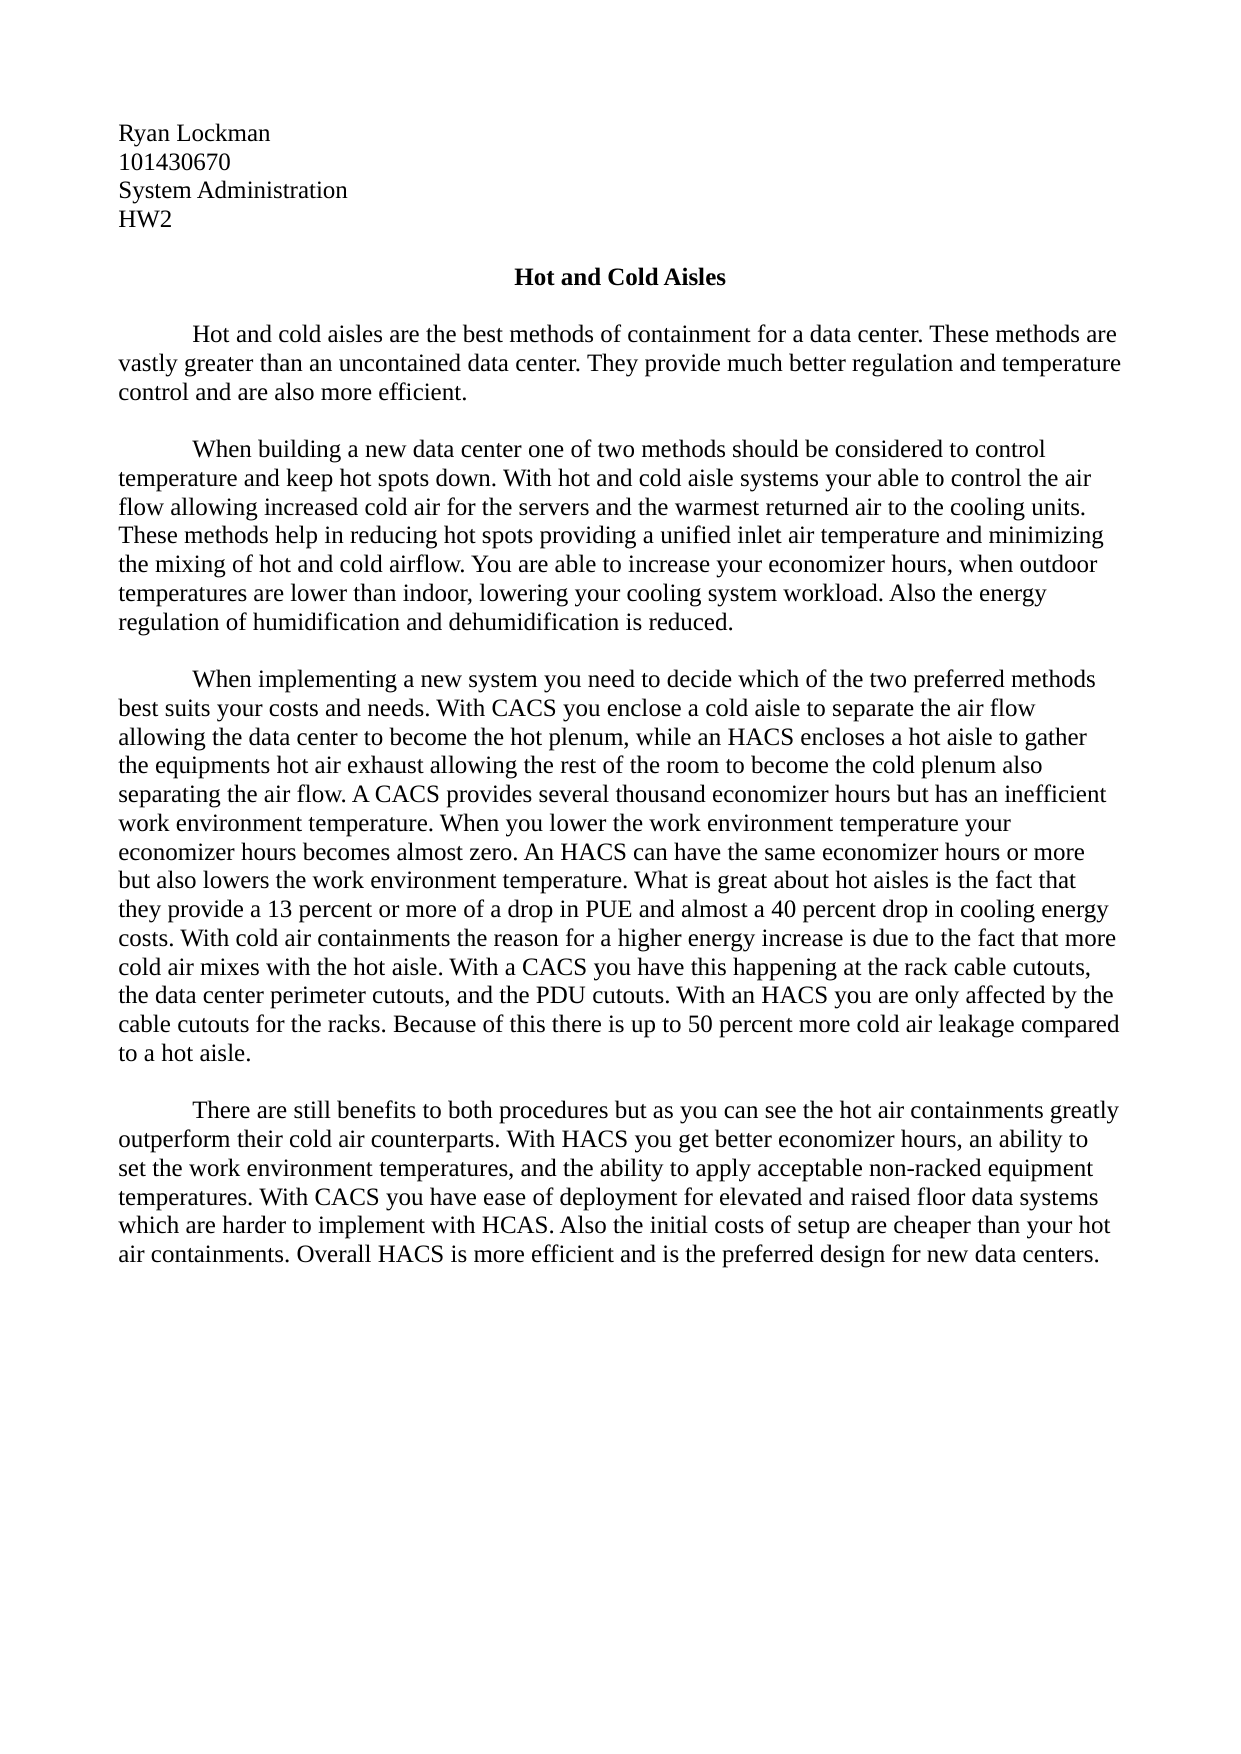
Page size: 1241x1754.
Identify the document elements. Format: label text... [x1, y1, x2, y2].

text Hot and cold aisles are the best methods of containment for a data center. These methods are vastly greater than an uncontained data center. They provide much better regulation and temperature control and are also more efficient. [118, 319, 1122, 406]
text When building a new data center one of two methods should be considered to control temperature and keep hot spots down. With hot and cold aisle systems your able to control the air flow allowing increased cold air for the servers and the warmest returned air to the cooling units. These methods help in reducing hot spots providing a unified inlet air temperature and minimizing the mixing of hot and cold airflow. You are able to increase your economizer hours, when outdoor temperatures are lower than indoor, lowering your cooling system workload. Also the energy regulation of humidification and dehumidification is reduced. [118, 434, 1122, 636]
text There are still benefits to both procedures but as you can see the hot air containments greatly outperform their cold air counterparts. With HACS you get better economizer hours, an ability to set the work environment temperatures, and the ability to apply acceptable non-racked equipment temperatures. With CACS you have ease of deployment for elevated and raised floor data systems which are harder to implement with HCAS. Also the initial costs of setup are cheaper than your hot air containments. Overall HACS is more efficient and is the preferred design for new data centers. [118, 1096, 1122, 1268]
text 101430670 [118, 147, 1122, 176]
text Ryan Lockman [118, 118, 1122, 147]
text HW2 [118, 204, 1122, 233]
text When implementing a new system you need to decide which of the two preferred methods best suits your costs and needs. With CACS you enclose a cold aisle to separate the air flow allowing the data center to become the hot plenum, while an HACS encloses a hot aisle to gather the equipments hot air exhaust allowing the rest of the room to become the cold plenum also separating the air flow. A CACS provides several thousand economizer hours but has an inefficient work environment temperature. When you lower the work environment temperature your economizer hours becomes almost zero. An HACS can have the same economizer hours or more but also lowers the work environment temperature. What is great about hot aisles is the fact that they provide a 13 percent or more of a drop in PUE and almost a 40 percent drop in cooling energy costs. With cold air containments the reason for a higher energy increase is due to the fact that more cold air mixes with the hot aisle. With a CACS you have this happening at the rack cable cutouts, the data center perimeter cutouts, and the PDU cutouts. With an HACS you are only affected by the cable cutouts for the racks. Because of this there is up to 50 percent more cold air leakage compared to a hot aisle. [118, 664, 1122, 1067]
text System Administration [118, 176, 1122, 204]
text Hot and Cold Aisles [118, 262, 1122, 291]
